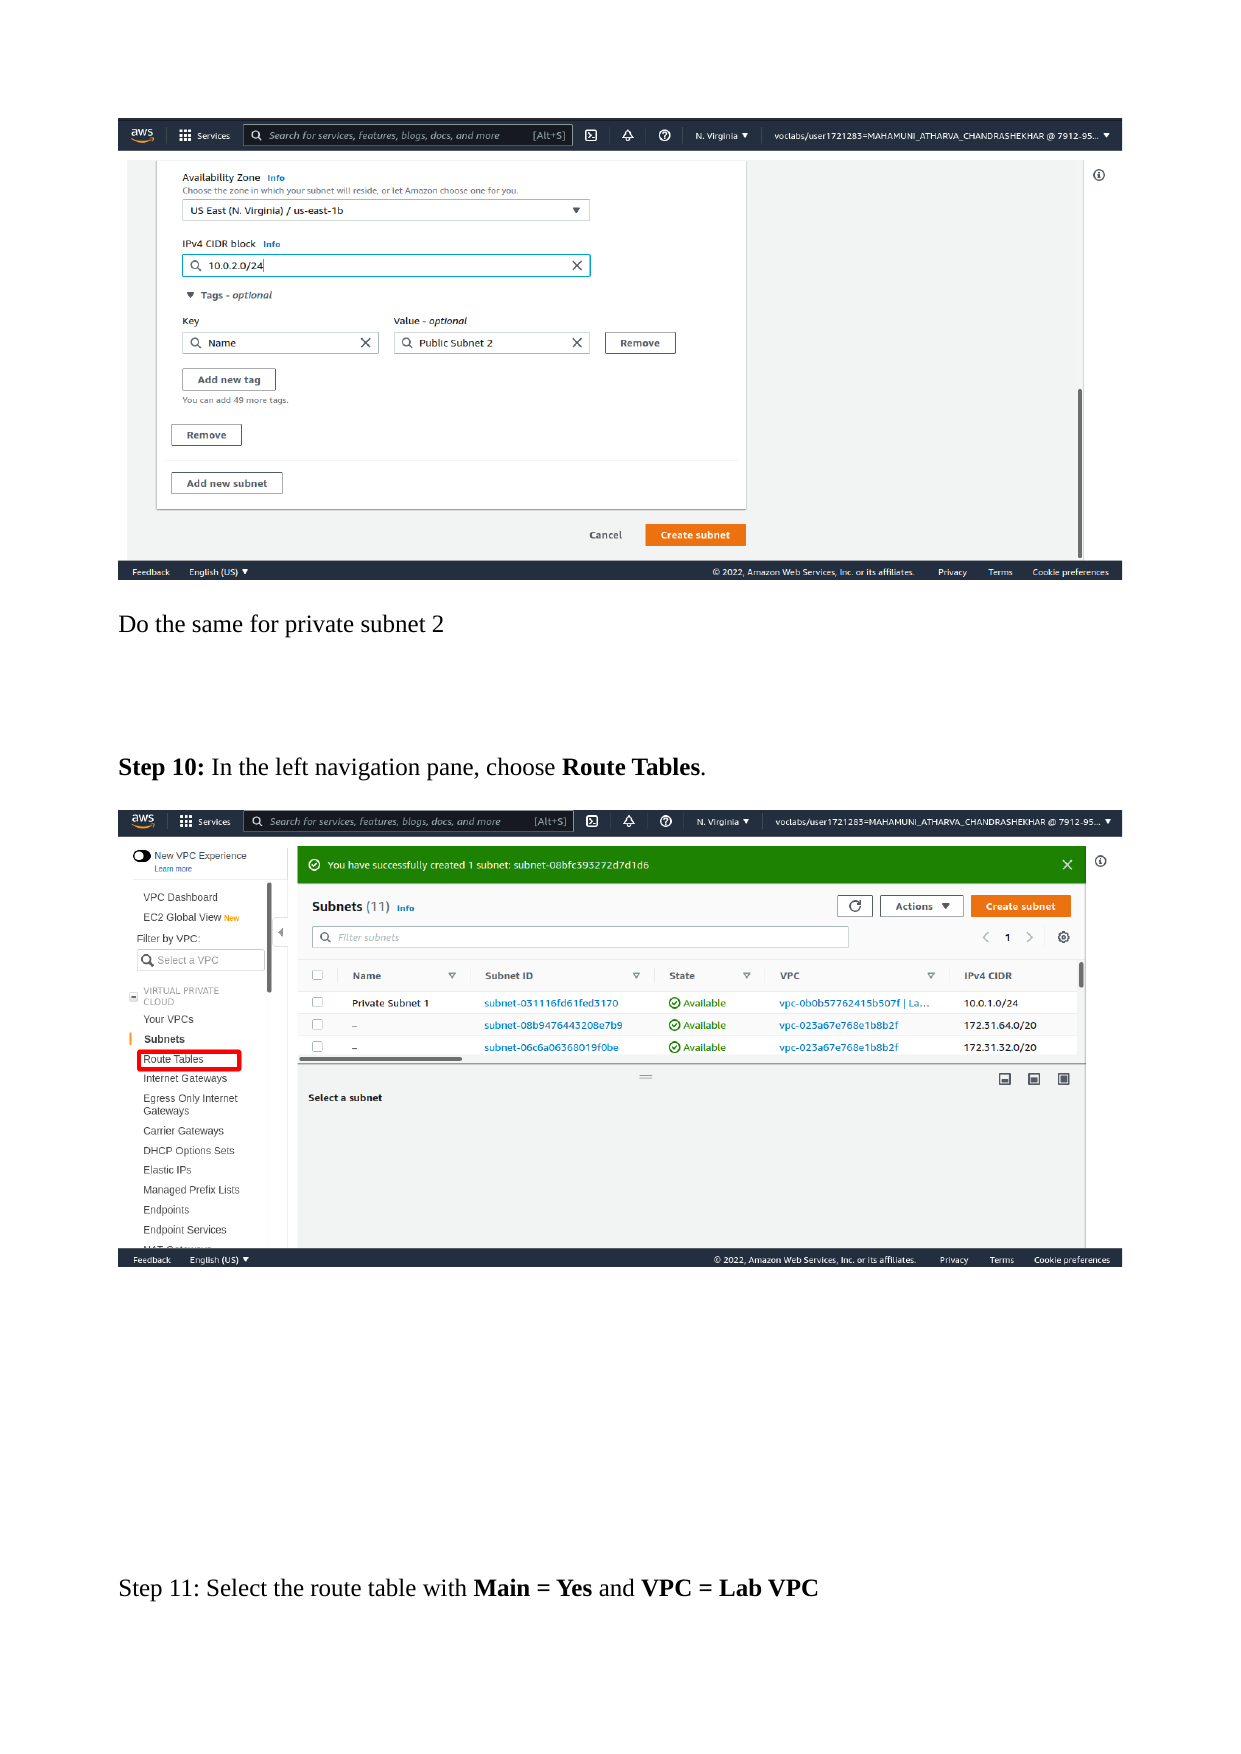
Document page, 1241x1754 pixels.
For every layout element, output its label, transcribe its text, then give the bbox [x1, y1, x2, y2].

picture [118, 118, 1123, 580]
text Step 10: In the left navigation pane, choose Route Tables. [118, 752, 1122, 781]
text Do the same for private subnet 2 [118, 609, 1122, 637]
text Step 11: Select the route table with Main = Yes and VPC = Lab VPC [118, 1573, 1122, 1601]
picture [118, 810, 1123, 1267]
